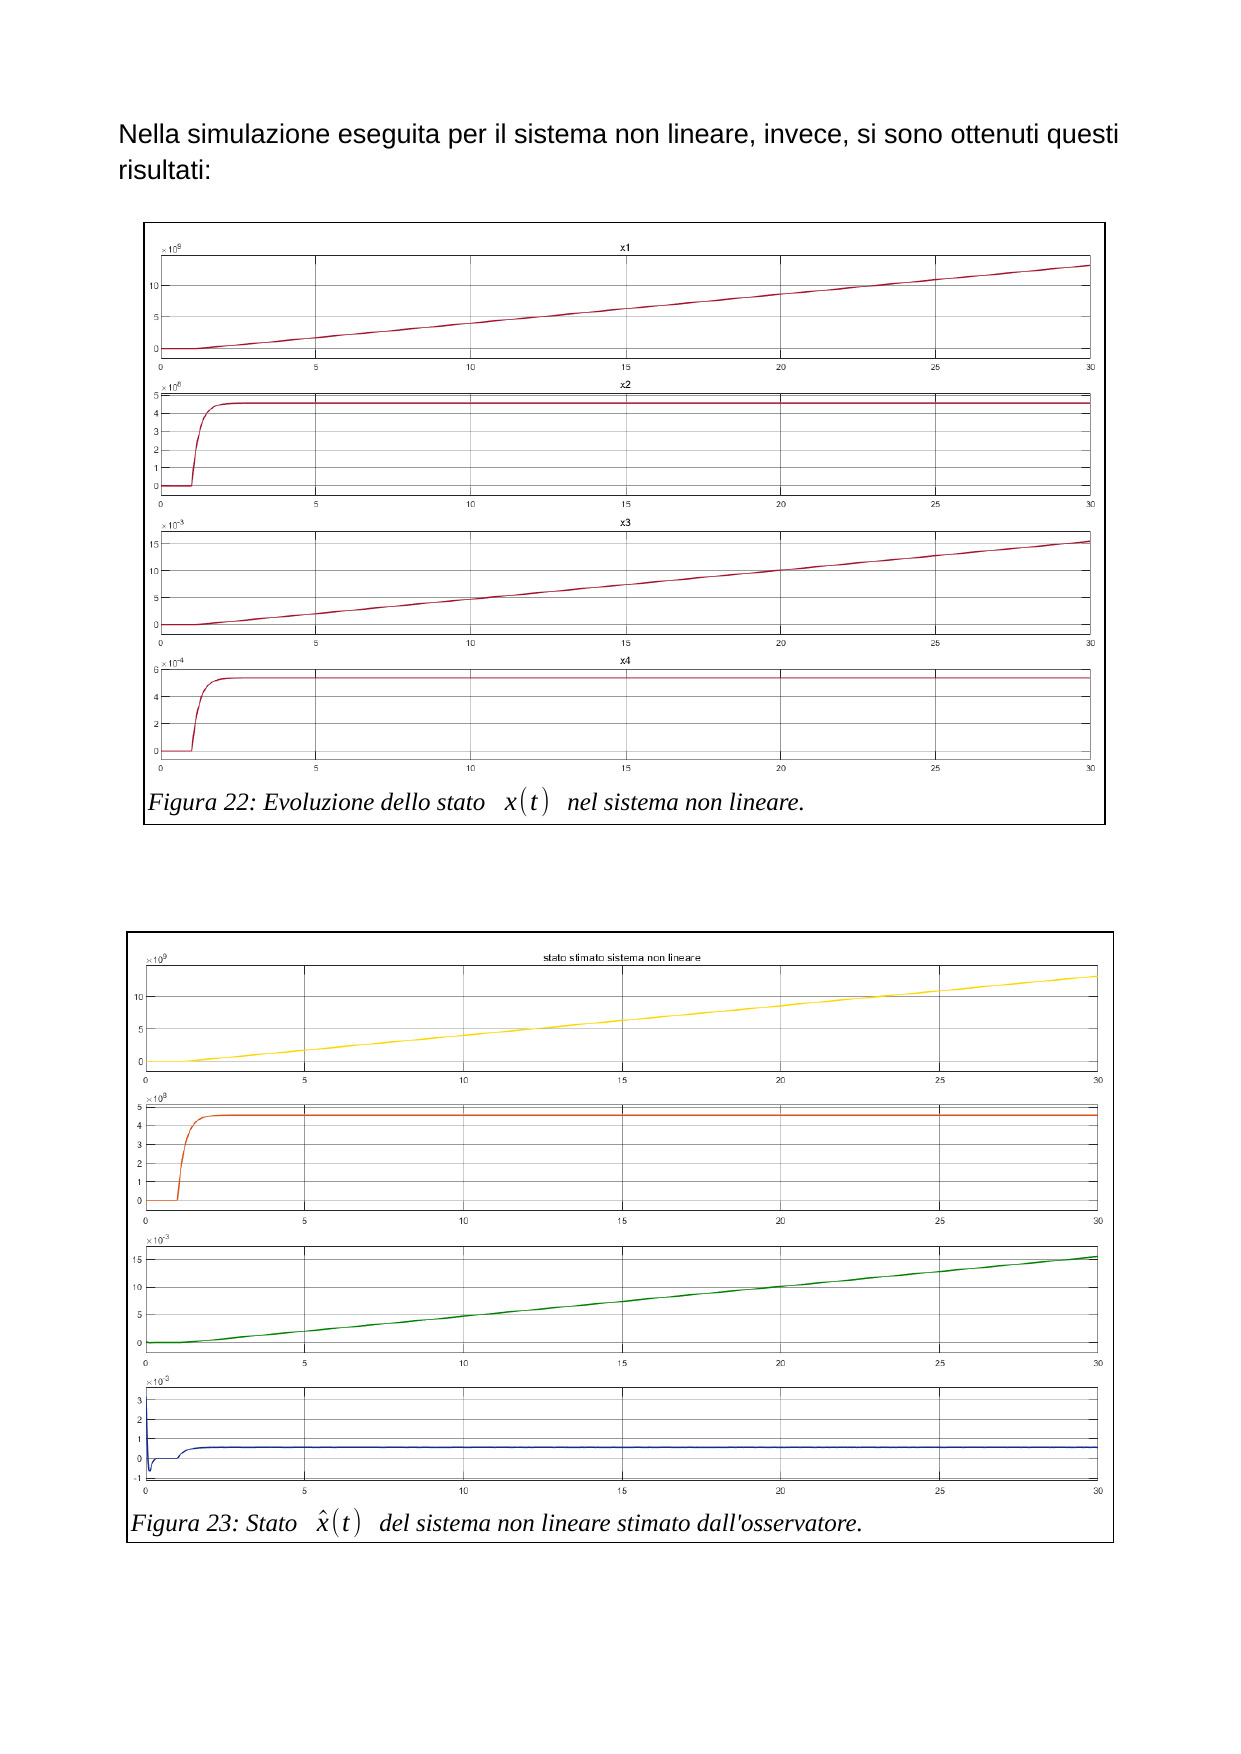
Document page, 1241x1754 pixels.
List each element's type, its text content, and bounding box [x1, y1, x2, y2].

text Nella simulazione eseguita per il sistema non lineare, invece, si sono ottenuti questi risultati: [118, 118, 1122, 185]
text Figura 22: Evoluzione dello statonel sistema non lineare. [148, 781, 1101, 818]
picture [130, 948, 1110, 1501]
picture [147, 238, 1102, 781]
text Figura 23: Statodel sistema non lineare stimato dall'osservatore. [131, 1501, 1109, 1539]
